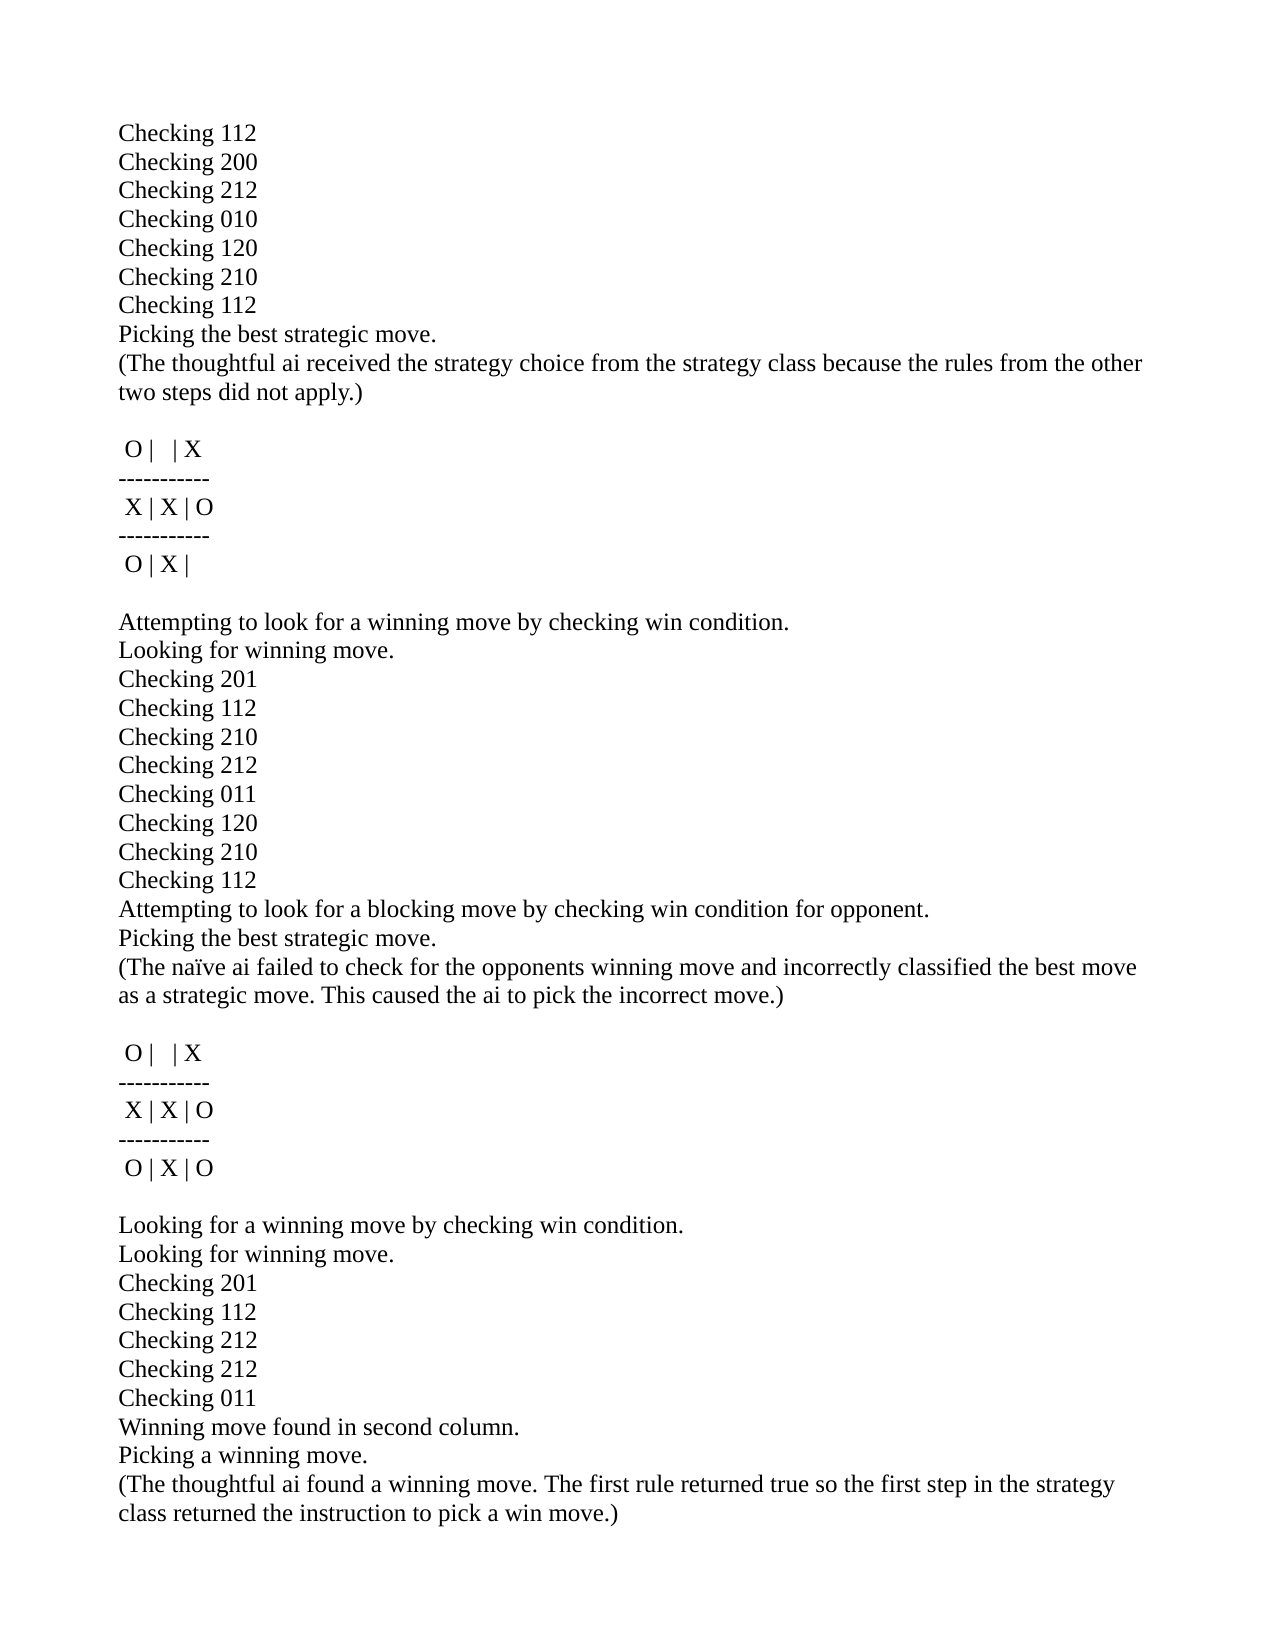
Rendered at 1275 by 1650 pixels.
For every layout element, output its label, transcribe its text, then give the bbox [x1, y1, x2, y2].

text Looking for winning move. [118, 636, 1157, 664]
text O | | X [118, 434, 1157, 463]
text X | X | O [118, 492, 1157, 521]
text Checking 011 [118, 1383, 1157, 1412]
text Checking 120 [118, 233, 1157, 262]
text Checking 212 [118, 1326, 1157, 1354]
text Checking 112 [118, 291, 1157, 319]
text (The thoughtful ai found a winning move. The first rule returned true so the first step in the strategy class returned the instruction to pick a win move.) [118, 1469, 1157, 1527]
text Checking 201 [118, 1268, 1157, 1297]
text (The naïve ai failed to check for the opponents winning move and incorrectly classified the best move as a strategic move. This caused the ai to pick the incorrect move.) [118, 952, 1157, 1009]
text Winning move found in second column. [118, 1412, 1157, 1441]
text ----------- [118, 463, 1157, 492]
text Checking 010 [118, 204, 1157, 233]
text Checking 210 [118, 837, 1157, 866]
text O | X | [118, 549, 1157, 578]
text O | | X [118, 1038, 1157, 1067]
text Checking 210 [118, 262, 1157, 291]
text (The thoughtful ai received the strategy choice from the strategy class because the rules from the other two steps did not apply.) [118, 348, 1157, 406]
text Checking 212 [118, 1354, 1157, 1383]
text Picking a winning move. [118, 1441, 1157, 1469]
text Checking 120 [118, 808, 1157, 837]
text ----------- [118, 1067, 1157, 1096]
text Checking 011 [118, 779, 1157, 808]
text Checking 112 [118, 118, 1157, 147]
text Attempting to look for a winning move by checking win condition. [118, 607, 1157, 636]
text Attempting to look for a blocking move by checking win condition for opponent. [118, 894, 1157, 923]
text Looking for winning move. [118, 1239, 1157, 1268]
text Checking 200 [118, 147, 1157, 176]
text Picking the best strategic move. [118, 923, 1157, 952]
text Checking 201 [118, 664, 1157, 693]
text X | X | O [118, 1096, 1157, 1124]
text ----------- [118, 521, 1157, 549]
text Checking 212 [118, 176, 1157, 204]
text Checking 112 [118, 1297, 1157, 1326]
text Looking for a winning move by checking win condition. [118, 1211, 1157, 1239]
text O | X | O [118, 1153, 1157, 1182]
text ----------- [118, 1124, 1157, 1153]
text Picking the best strategic move. [118, 319, 1157, 348]
text Checking 212 [118, 751, 1157, 779]
text Checking 210 [118, 722, 1157, 751]
text Checking 112 [118, 866, 1157, 894]
text Checking 112 [118, 693, 1157, 722]
